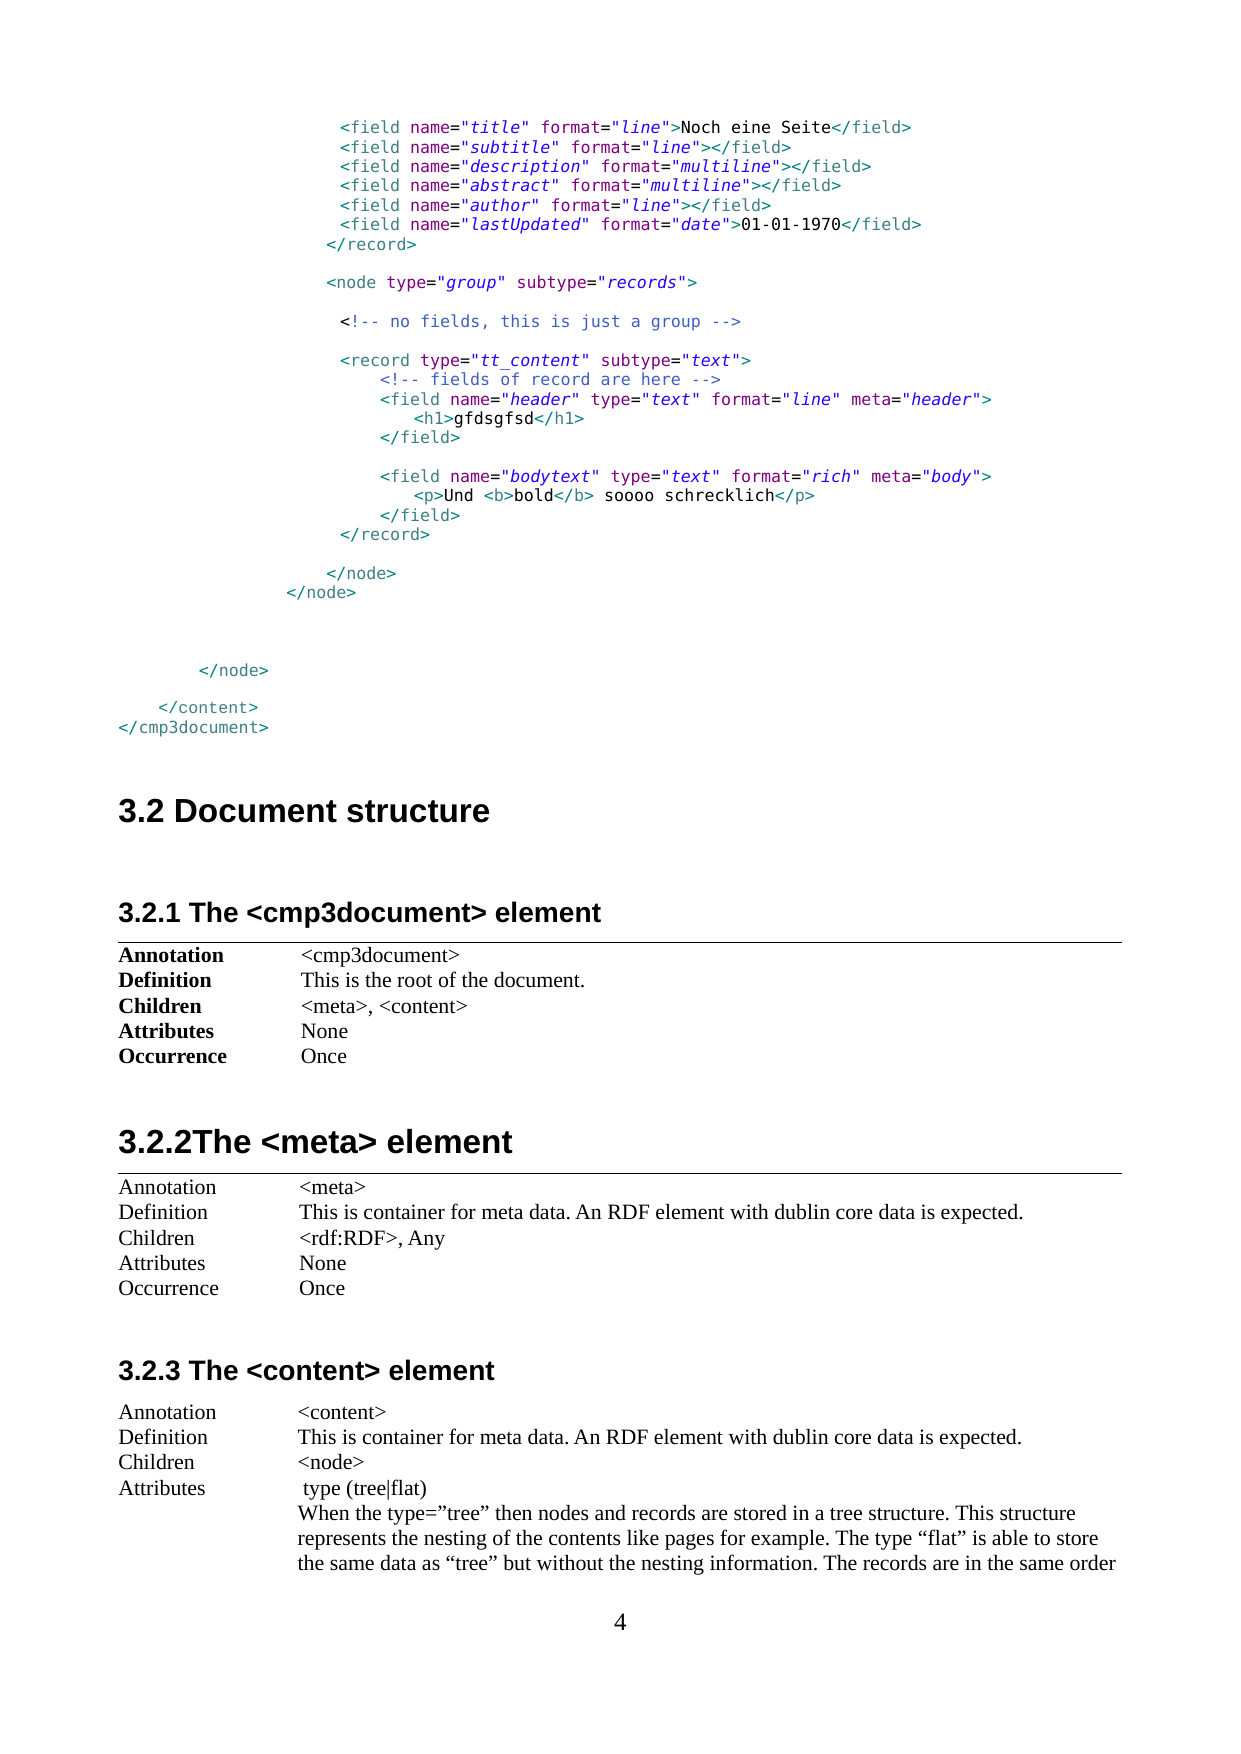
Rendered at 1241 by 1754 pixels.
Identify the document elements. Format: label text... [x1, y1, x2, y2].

table_cell Annotation [118, 943, 301, 967]
table_cell <rdf:RDF>, Any [299, 1225, 1122, 1250]
text <record type="tt_content" subtype="text"> [118, 351, 1122, 370]
text <field name="title" format="line">Noch eine Seite</field> [118, 118, 1122, 137]
table_header <content> [298, 1399, 1122, 1424]
table_cell Definition [118, 1199, 299, 1224]
text </node> [118, 564, 1122, 583]
text <field name="author" format="line"></field> [118, 196, 1122, 215]
table_cell Attributes [118, 1250, 299, 1275]
table_cell This is container for meta data. An RDF element with dublin core data is expected. [299, 1199, 1122, 1224]
text </node> [118, 583, 1122, 602]
table_cell Occurrence [118, 1043, 301, 1068]
text <!-- no fields, this is just a group --> [118, 312, 1122, 331]
subtitle 3.2.3 The <content> element [118, 1354, 1122, 1386]
text <!-- fields of record are here --> [118, 370, 1122, 389]
table_cell Occurrence [118, 1275, 299, 1300]
text </node> [118, 661, 1122, 680]
table_header Annotation [118, 1399, 297, 1424]
table_cell Attributes [118, 1018, 301, 1043]
table_cell Once [301, 1043, 1122, 1068]
text </record> [118, 525, 1122, 544]
subtitle 3.2.2The <meta> element [118, 1122, 1122, 1160]
text <field name="lastUpdated" format="date">01-01-1970</field> [118, 215, 1122, 234]
text </field> [118, 428, 1122, 447]
table_cell <meta> [299, 1174, 1122, 1199]
table_cell <meta>, <content> [301, 993, 1122, 1018]
text </content> [118, 699, 1122, 718]
table_cell Annotation [118, 1174, 299, 1199]
table_cell Once [299, 1275, 1122, 1300]
table_cell None [301, 1018, 1122, 1043]
text </cmp3document> [118, 718, 1122, 738]
text </field> [118, 506, 1122, 525]
text <node type="group" subtype="records"> [118, 273, 1122, 292]
text <p>Und <b>bold</b> soooo schrecklich</p> [118, 486, 1122, 506]
table_cell Children [118, 993, 301, 1018]
text <h1>gfdsgfsd</h1> [118, 409, 1122, 428]
table_cell Definition [118, 1424, 297, 1449]
subtitle The <cmp3document> element [118, 896, 1122, 928]
table_cell None [299, 1250, 1122, 1275]
text <field name="header" type="text" format="line" meta="header"> [118, 389, 1122, 409]
table_cell <node> [298, 1449, 1122, 1474]
text <field name="abstract" format="multiline"></field> [118, 176, 1122, 196]
table_cell Children [118, 1449, 297, 1474]
table_cell type (tree|flat) When the type=”tree” then nodes and records are stored in a tree structure. This structure represents the nesting of the contents like pages for example. The type “flat” is able to store the same data as “tree” but without the nesting information. The records are in the same order [298, 1475, 1122, 1575]
text <field name="bodytext" type="text" format="rich" meta="body"> [118, 467, 1122, 486]
table_cell Children [118, 1225, 299, 1250]
table_cell Definition [118, 968, 301, 993]
text </record> [118, 234, 1122, 254]
table_cell <cmp3document> [301, 943, 1122, 967]
subtitle Document structure [118, 791, 1122, 830]
text <field name="description" format="multiline"></field> [118, 157, 1122, 176]
table_cell This is container for meta data. An RDF element with dublin core data is expected. [298, 1424, 1122, 1449]
text <field name="subtitle" format="line"></field> [118, 137, 1122, 157]
table_cell This is the root of the document. [301, 968, 1122, 993]
table_cell Attributes [118, 1475, 297, 1575]
